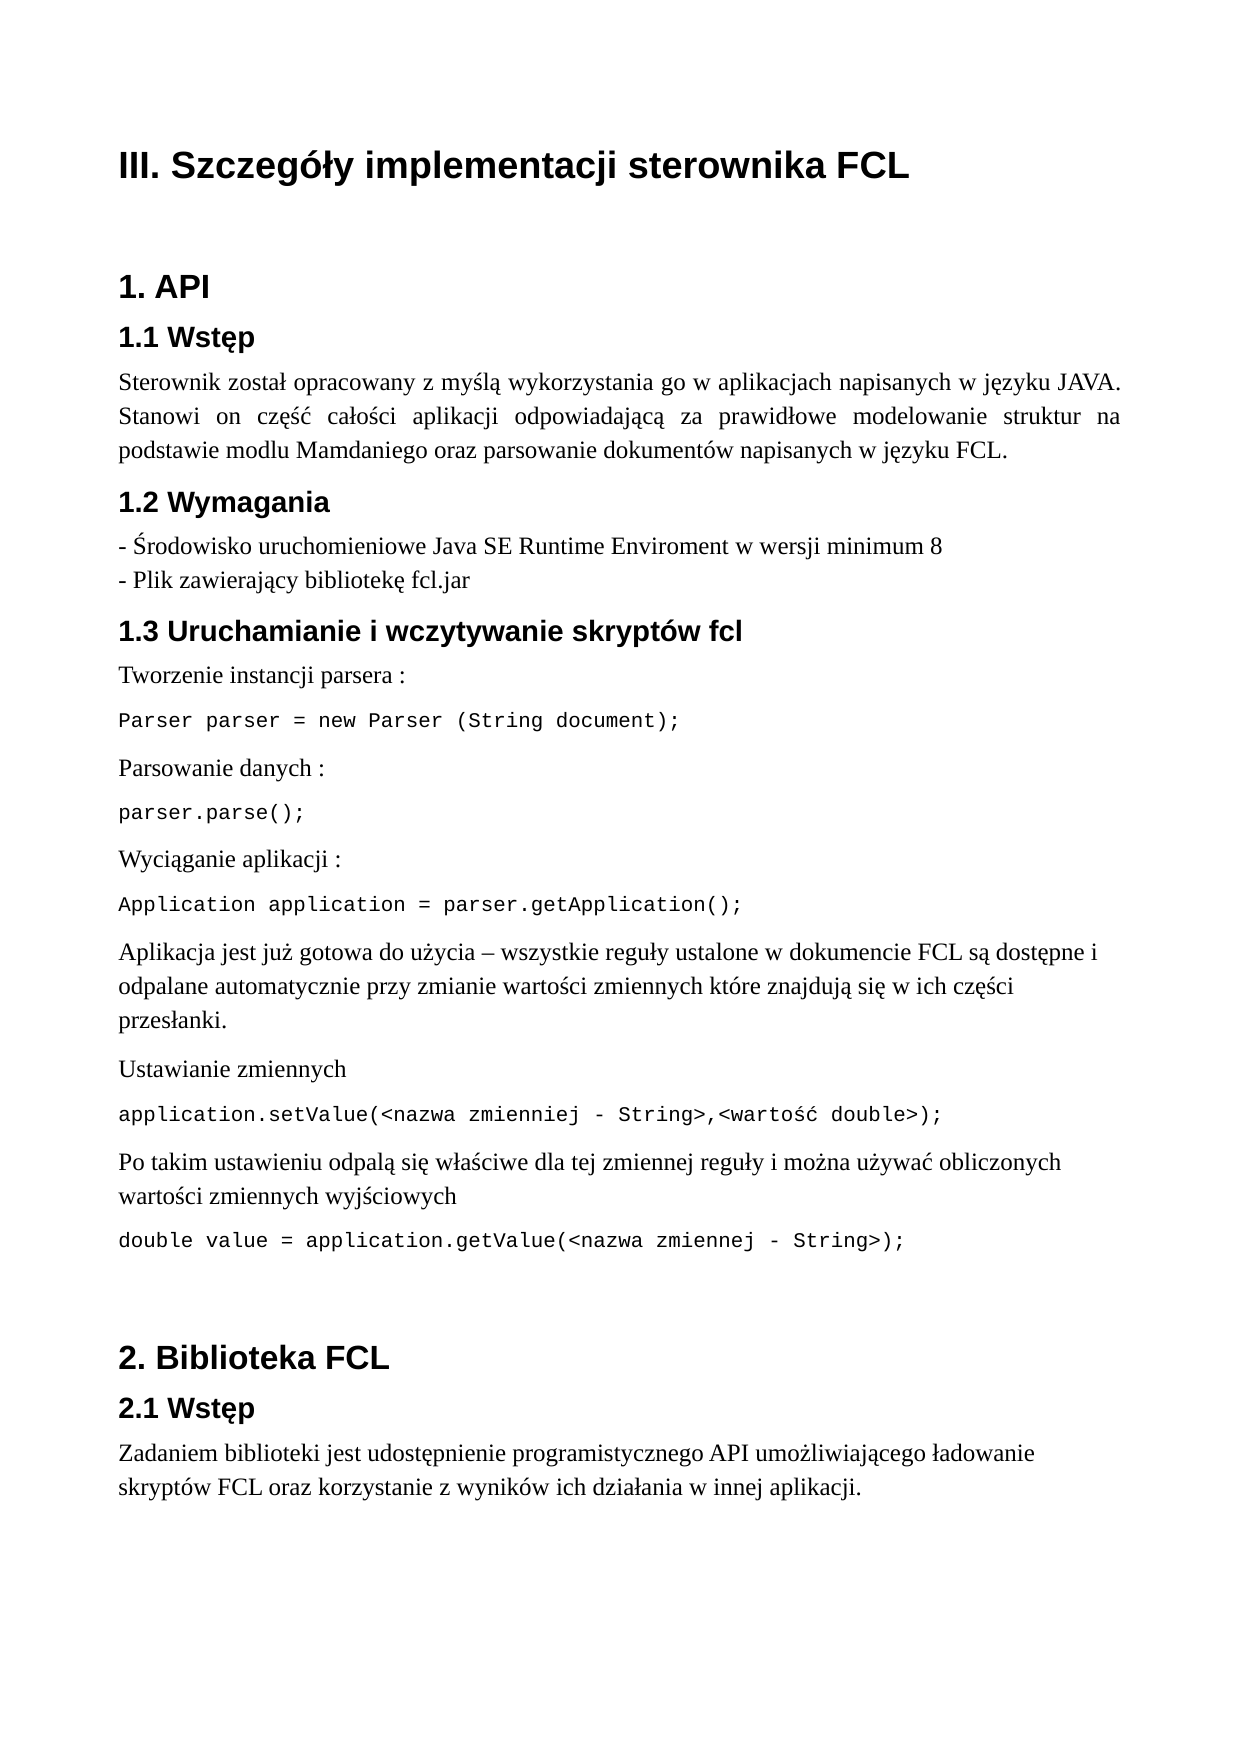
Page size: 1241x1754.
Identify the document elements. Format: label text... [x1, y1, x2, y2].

subtitle III. Szczegóły implementacji sterownika FCL [118, 143, 1122, 187]
text Zadaniem biblioteki jest udostępnienie programistycznego API umożliwiającego ładowanie skryptów FCL oraz korzystanie z wyników ich działania w innej aplikacji. [118, 1438, 1122, 1501]
subtitle 2.1 Wstęp [118, 1391, 1122, 1425]
text - Środowisko uruchomieniowe Java SE Runtime Enviroment w wersji minimum 8 [118, 531, 1122, 559]
text Application application = parser.getApplication(); [118, 894, 1122, 917]
text Wyciąganie aplikacji : [118, 844, 1122, 873]
text - Plik zawierający bibliotekę fcl.jar [118, 565, 1122, 594]
subtitle 1.1 Wstęp [118, 320, 1122, 354]
subtitle 2. Biblioteka FCL [118, 1338, 1122, 1377]
text double value = application.getValue(<nazwa zmiennej - String>); [118, 1230, 1122, 1254]
text Ustawianie zmiennych [118, 1054, 1122, 1083]
text Aplikacja jest już gotowa do użycia – wszystkie reguły ustalone w dokumencie FCL są dostępne i odpalane automatycznie przy zmianie wartości zmiennych które znajdują się w ich części przesłanki. [118, 937, 1122, 1034]
text Parsowanie danych : [118, 753, 1122, 781]
subtitle 1. API [118, 267, 1122, 306]
text Sterownik został opracowany z myślą wykorzystania go w aplikacjach napisanych w języku JAVA. Stanowi on część całości aplikacji odpowiadającą za prawidłowe modelowanie struktur na podstawie modlu Mamdaniego oraz parsowanie dokumentów napisanych w języku FCL. [118, 367, 1122, 464]
subtitle 1.3 Uruchamianie i wczytywanie skryptów fcl [118, 614, 1122, 648]
subtitle 1.2 Wymagania [118, 484, 1122, 518]
text Po takim ustawieniu odpalą się właściwe dla tej zmiennej reguły i można używać obliczonych wartości zmiennych wyjściowych [118, 1147, 1122, 1210]
text Tworzenie instancji parsera : [118, 661, 1122, 689]
text parser.parse(); [118, 802, 1122, 825]
text Parser parser = new Parser (String document); [118, 710, 1122, 733]
text application.setValue(<nazwa zmienniej - String>,<wartość double>); [118, 1104, 1122, 1127]
